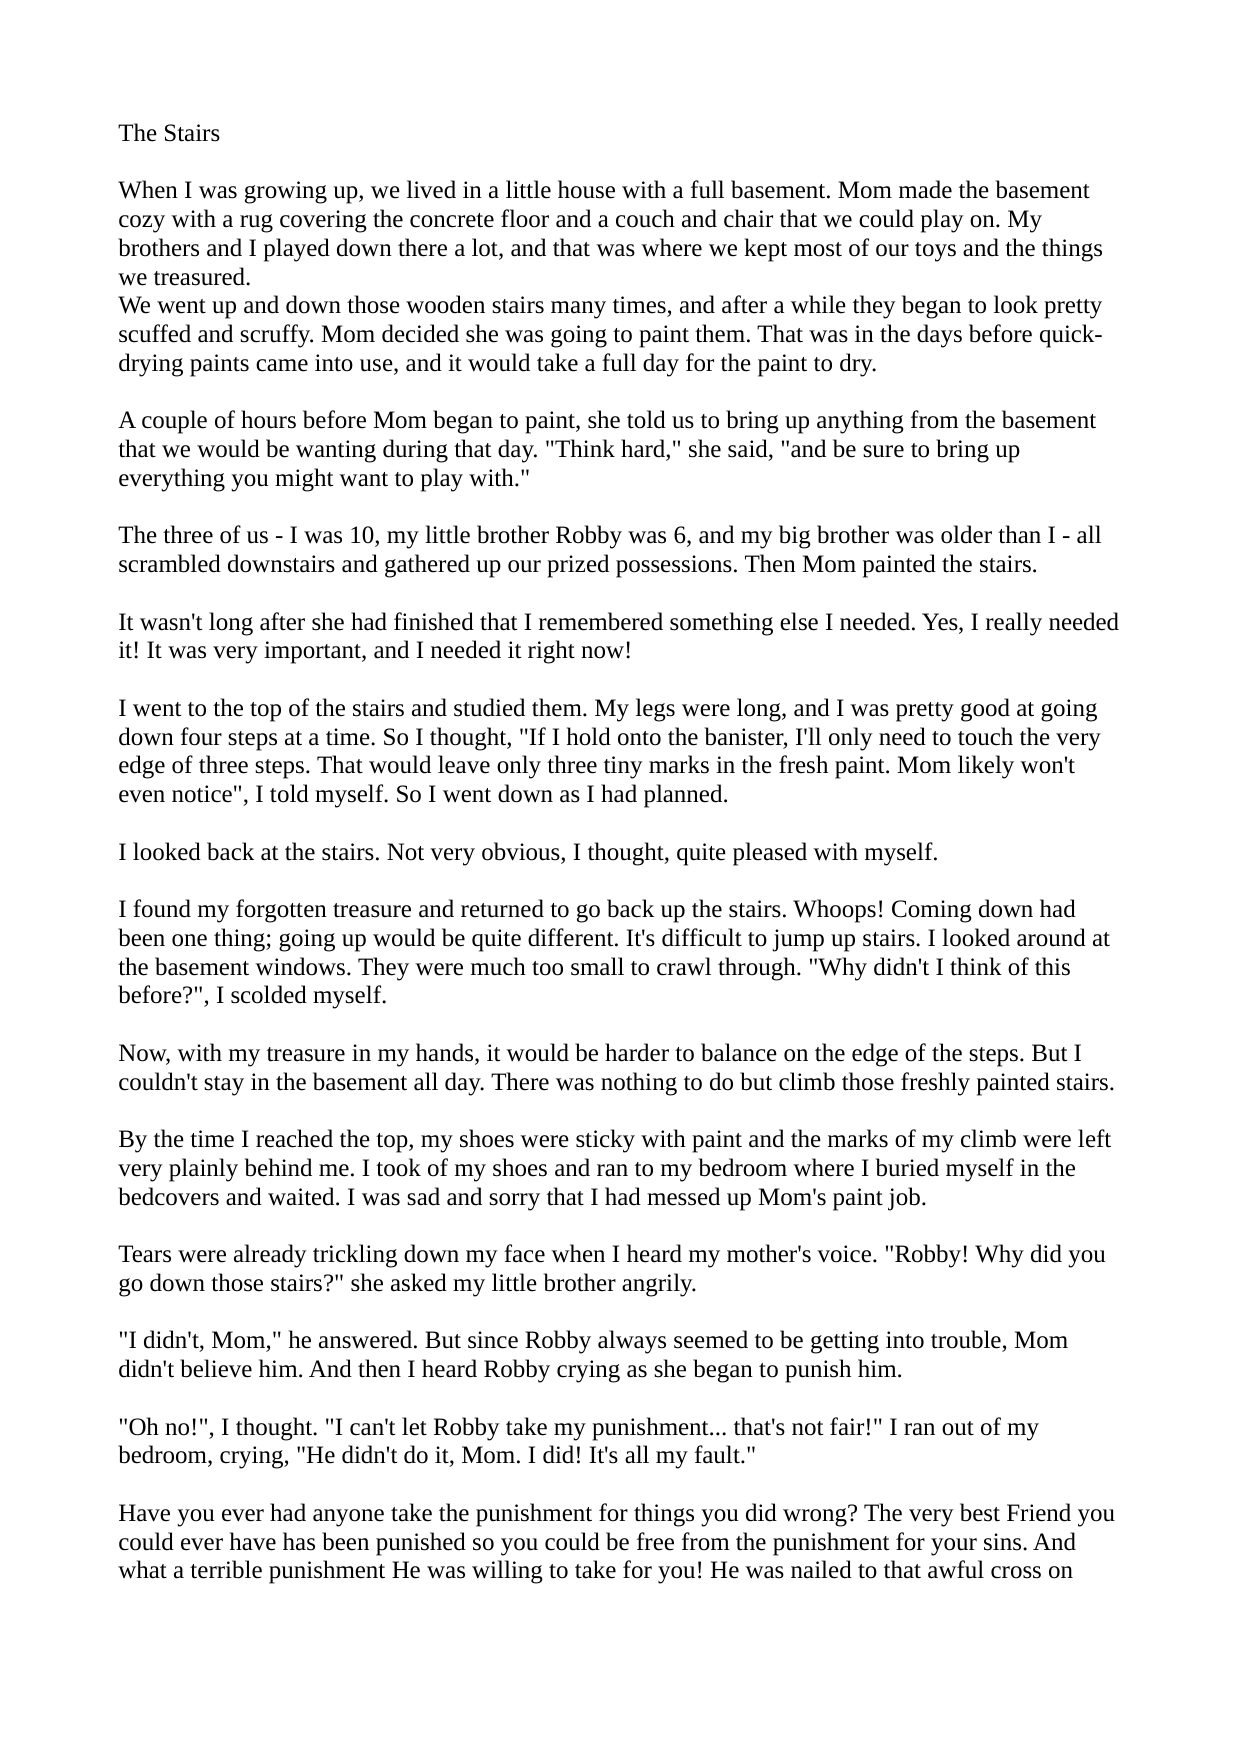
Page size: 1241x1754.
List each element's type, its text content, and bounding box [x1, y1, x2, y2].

text I found my forgotten treasure and returned to go back up the stairs. Whoops! Coming down had been one thing; going up would be quite different. It's difficult to jump up stairs. I looked around at the basement windows. They were much too small to crawl through. "Why didn't I think of this before?", I scolded myself. [118, 894, 1122, 1009]
text By the time I reached the top, my shoes were sticky with paint and the marks of my climb were left very plainly behind me. I took of my shoes and ran to my bedroom where I buried myself in the bedcovers and waited. I was sad and sorry that I had messed up Mom's paint job. [118, 1124, 1122, 1211]
text I went to the top of the stairs and studied them. My legs were long, and I was pretty good at going down four steps at a time. So I thought, "If I hold onto the banister, I'll only need to touch the very edge of three steps. That would leave only three tiny marks in the fresh paint. Mom likely won't even notice", I told myself. So I went down as I had planned. [118, 693, 1122, 808]
text Have you ever had anyone take the punishment for things you did wrong? The very best Friend you could ever have has been punished so you could be free from the punishment for your sins. And what a terrible punishment He was willing to take for you! He was nailed to that awful cross on [118, 1498, 1122, 1584]
text Tears were already trickling down my face when I heard my mother's voice. "Robby! Why did you go down those stairs?" she asked my little brother angrily. [118, 1239, 1122, 1297]
text When I was growing up, we lived in a little house with a full basement. Mom made the basement cozy with a rug covering the concrete floor and a couch and chair that we could play on. My brothers and I played down there a lot, and that was where we kept most of our toys and the things we treasured. [118, 176, 1122, 291]
text Now, with my treasure in my hands, it would be harder to balance on the edge of the steps. But I couldn't stay in the basement all day. There was nothing to do but climb those freshly painted stairs. [118, 1038, 1122, 1096]
text We went up and down those wooden stairs many times, and after a while they began to look pretty scuffed and scruffy. Mom decided she was going to paint them. That was in the days before quick-drying paints came into use, and it would take a full day for the paint to dry. [118, 291, 1122, 377]
text The Stairs [118, 118, 1122, 147]
text A couple of hours before Mom began to paint, she told us to bring up anything from the basement that we would be wanting during that day. "Think hard," she said, "and be sure to bring up everything you might want to play with." [118, 406, 1122, 492]
text "I didn't, Mom," he answered. But since Robby always seemed to be getting into trouble, Mom didn't believe him. And then I heard Robby crying as she began to punish him. [118, 1326, 1122, 1383]
text It wasn't long after she had finished that I remembered something else I needed. Yes, I really needed it! It was very important, and I needed it right now! [118, 607, 1122, 664]
text The three of us - I was 10, my little brother Robby was 6, and my big brother was older than I - all scrambled downstairs and gathered up our prized possessions. Then Mom painted the stairs. [118, 521, 1122, 578]
text I looked back at the stairs. Not very obvious, I thought, quite pleased with myself. [118, 837, 1122, 866]
text "Oh no!", I thought. "I can't let Robby take my punishment... that's not fair!" I ran out of my bedroom, crying, "He didn't do it, Mom. I did! It's all my fault." [118, 1412, 1122, 1469]
